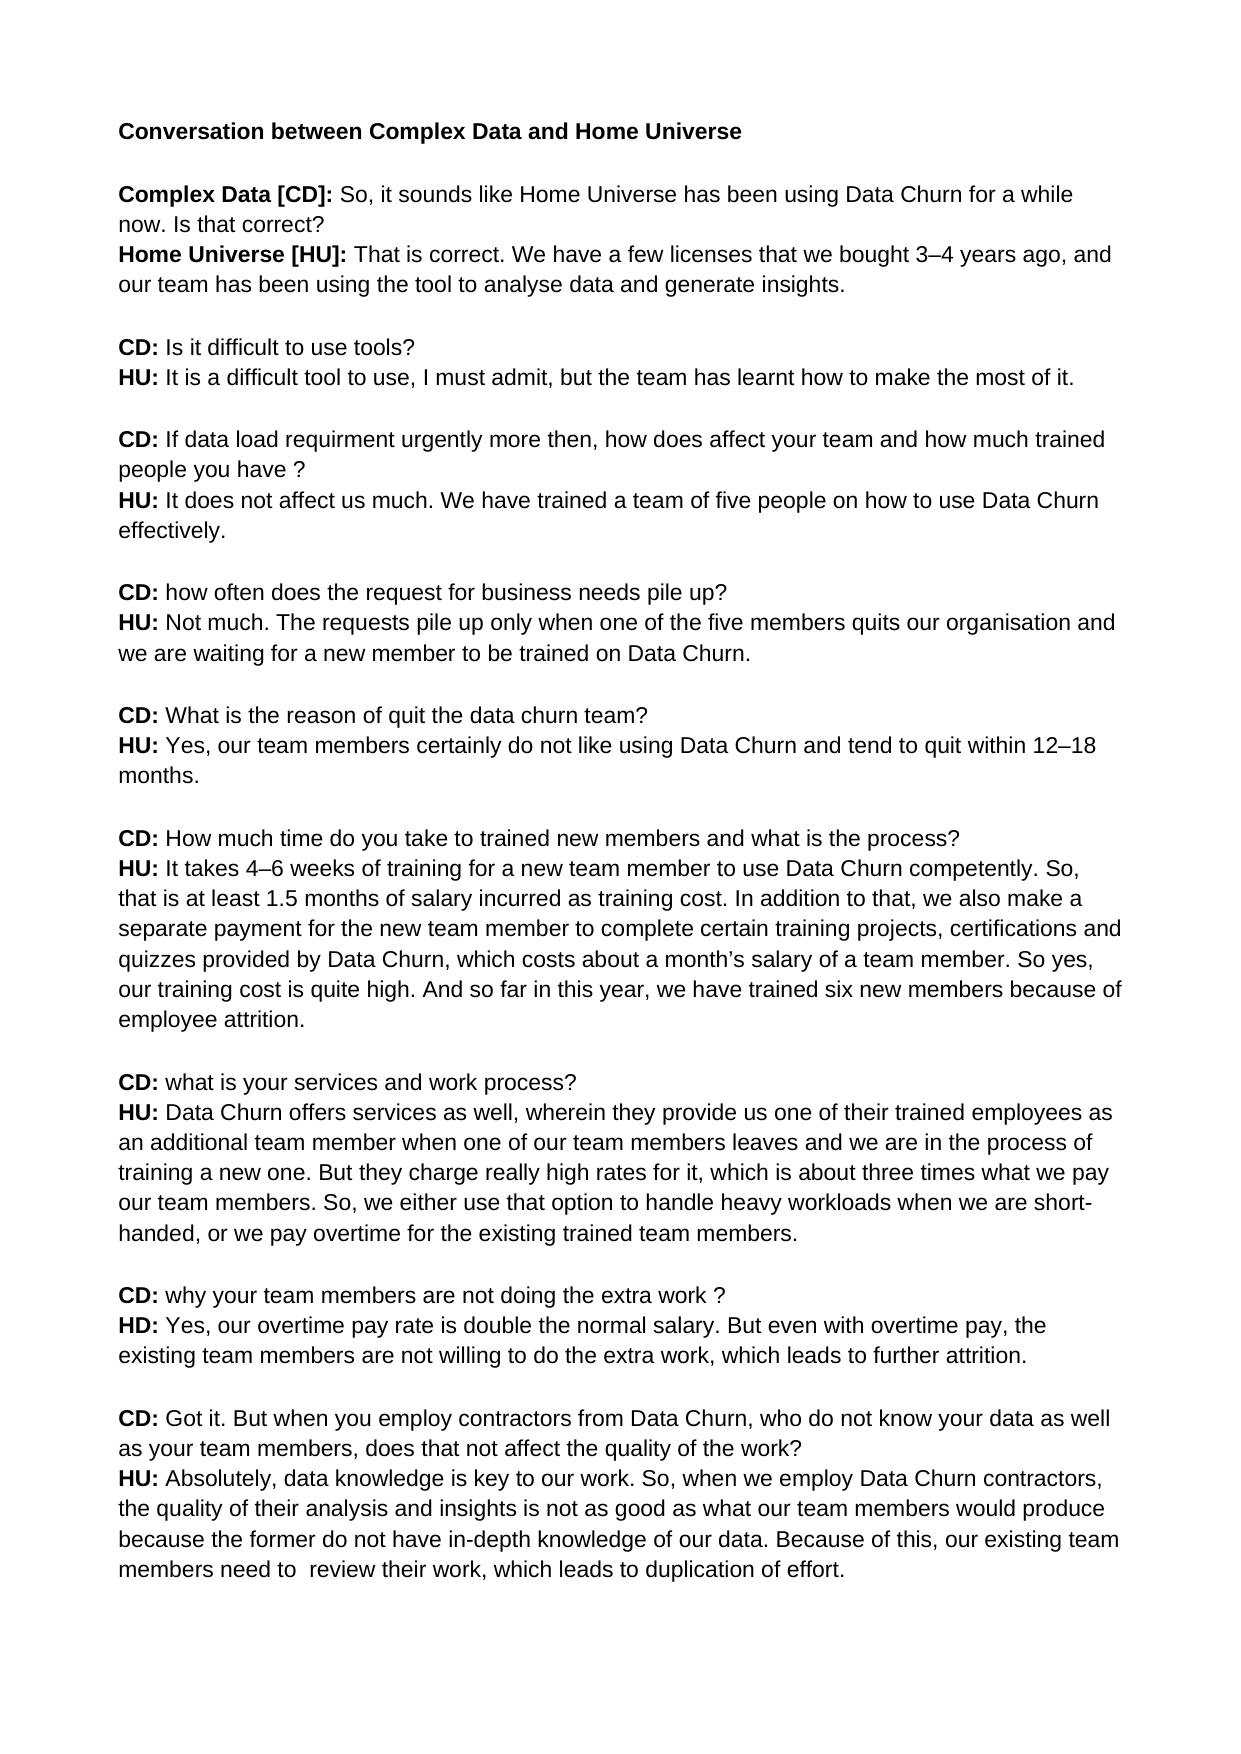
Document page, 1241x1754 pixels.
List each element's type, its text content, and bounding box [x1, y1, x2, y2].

text CD: how often does the request for business needs pile up? [118, 579, 1122, 606]
text CD: How much time do you take to trained new members and what is the process? [118, 825, 1122, 851]
text Home Universe [HU]: That is correct. We have a few licenses that we bought 3–4 years ago, and our team has been using the tool to analyse data and generate insights. [118, 241, 1122, 297]
text CD: what is your services and work process? [118, 1068, 1122, 1095]
text HU: Not much. The requests pile up only when one of the five members quits our organisation and we are waiting for a new member to be trained on Data Churn. [118, 609, 1122, 666]
text HU: Data Churn offers services as well, wherein they provide us one of their trained employees as an additional team member when one of our team members leaves and we are in the process of training a new one. But they charge really high rates for it, which is about three times what we pay our team members. So, we either use that option to handle heavy workloads when we are short-handed, or we pay overtime for the existing trained team members. [118, 1099, 1122, 1246]
text CD: why your team members are not doing the extra work ? [118, 1282, 1122, 1308]
text CD: Is it difficult to use tools? [118, 333, 1122, 360]
text HD: Yes, our overtime pay rate is double the normal salary. But even with overtime pay, the existing team members are not willing to do the extra work, which leads to further attrition. [118, 1312, 1122, 1369]
text Complex Data [CD]: So, it sounds like Home Universe has been using Data Churn for a while now. Is that correct? [118, 181, 1122, 237]
text HU: It does not affect us much. We have trained a team of five people on how to use Data Churn effectively. [118, 487, 1122, 543]
text CD: What is the reason of quit the data churn team? [118, 702, 1122, 728]
text CD: If data load requirment urgently more then, how does affect your team and how much trained people you have ? [118, 426, 1122, 483]
text HU: It is a difficult tool to use, I must admit, but the team has learnt how to make the most of it. [118, 364, 1122, 390]
text HU: It takes 4–6 weeks of training for a new team member to use Data Churn competently. So, that is at least 1.5 months of salary incurred as training cost. In addition to that, we also make a separate payment for the new team member to complete certain training projects, certifications and quizzes provided by Data Churn, which costs about a month’s salary of a team member. So yes, our training cost is quite high. And so far in this year, we have trained six new members because of employee attrition. [118, 855, 1122, 1032]
text HU: Yes, our team members certainly do not like using Data Churn and tend to quit within 12–18 months. [118, 732, 1122, 789]
text CD: Got it. But when you employ contractors from Data Churn, who do not know your data as well as your team members, does that not affect the quality of the work? [118, 1405, 1122, 1461]
text HU: Absolutely, data knowledge is key to our work. So, when we employ Data Churn contractors, the quality of their analysis and insights is not as good as what our team members would produce because the former do not have in-depth knowledge of our data. Because of this, our existing team members need to review their work, which leads to duplication of effort. [118, 1465, 1122, 1582]
text Conversation between Complex Data and Home Universe [118, 118, 1122, 144]
